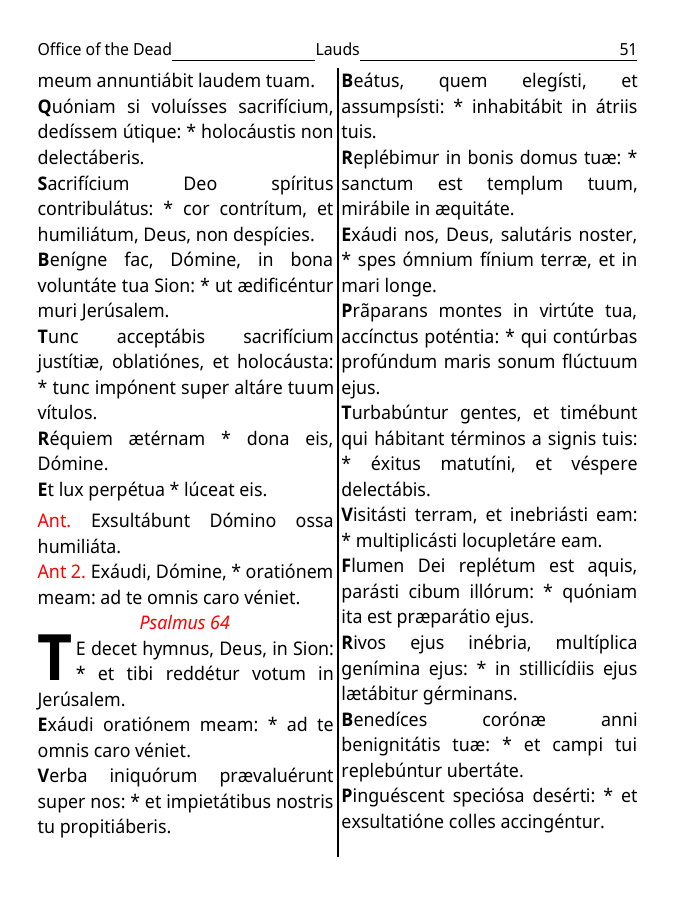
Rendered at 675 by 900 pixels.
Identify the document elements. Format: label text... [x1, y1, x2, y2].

text Réquiem ætérnam * dona eis, Dómine. [37, 425, 334, 476]
text Tunc acceptábis sacrifícium justítiæ, oblatiónes, et holocáusta: * tunc impónent super altáre tu­um vítulos. [37, 323, 334, 425]
text Visitásti terram, et inebriásti eam: * multiplicásti locupletáre eam. [341, 502, 637, 553]
text Verba iniquórum prævaluérunt super nos: * et impietátibus nostris tu propitiáberis. [37, 763, 334, 839]
text Benígne fac, Dómine, in bona voluntáte tua Sion: * ut ædificéntur muri Jerúsalem. [37, 246, 334, 323]
text Rivos ejus inébria, multíplica genímina ejus: * in stillicídiis ejus lætábitur gérminans. [341, 629, 637, 706]
text Flumen Dei replétum est aquis, parásti cibum illórum: * quóniam ita est præparátio ejus. [341, 553, 637, 629]
text TE decet hymnus, De­us, in Sion: * et ti­bi reddétur votum in Jerúsalem. Exáudi oratiónem me­am: * ad te omnis caro véniet. [37, 635, 334, 763]
text Et lux perpétua * lúceat eis. [37, 476, 334, 502]
text Benedíces corónæ anni benignitátis tuæ: * et campi tui replebúntur ubertáte. [341, 706, 637, 782]
text Ant 2. Exáudi, Dómine, * oratiónem me­am: ad te omnis caro véniet. [37, 558, 334, 609]
text Ant. Exsultábunt Dómino ossa humiliáta. [37, 507, 334, 558]
text me­um annuntiábit laudem tu­am. [37, 68, 334, 93]
text Replébimur in bonis domus tuæ: * sanctum est templum tu­um, mirábile in æquitáte. [341, 144, 637, 221]
text Psalmus 64 [37, 609, 334, 635]
text Sacrifícium Deo spíritus contribulátus: * cor contrítum, et humiliátum, De­us, non despícies. [37, 170, 334, 246]
text Pinguéscent speciósa desérti: * et exsultatióne colles accingéntur. [341, 782, 637, 833]
text Turbabúntur gentes, et timébunt qui hábitant términos a signis tuis: * éxitus matutíni, et véspere delectábis. [341, 399, 637, 502]
text Beátus, quem elegísti, et assumpsísti: * inhabitábit in átriis tuis. [341, 68, 637, 144]
text Quóniam si voluísses sacrifícium, dedíssem útique: * holocáustis non delectáberis. [37, 93, 334, 170]
text Prãparans montes in virtúte tua, accínctus poténtia: * qui contúrbas profúndum maris sonum flúctu­um ejus. [341, 297, 637, 399]
text Exáudi nos, De­us, salutáris noster, * spes ómnium fínium terræ, et in mari longe. [341, 221, 637, 297]
